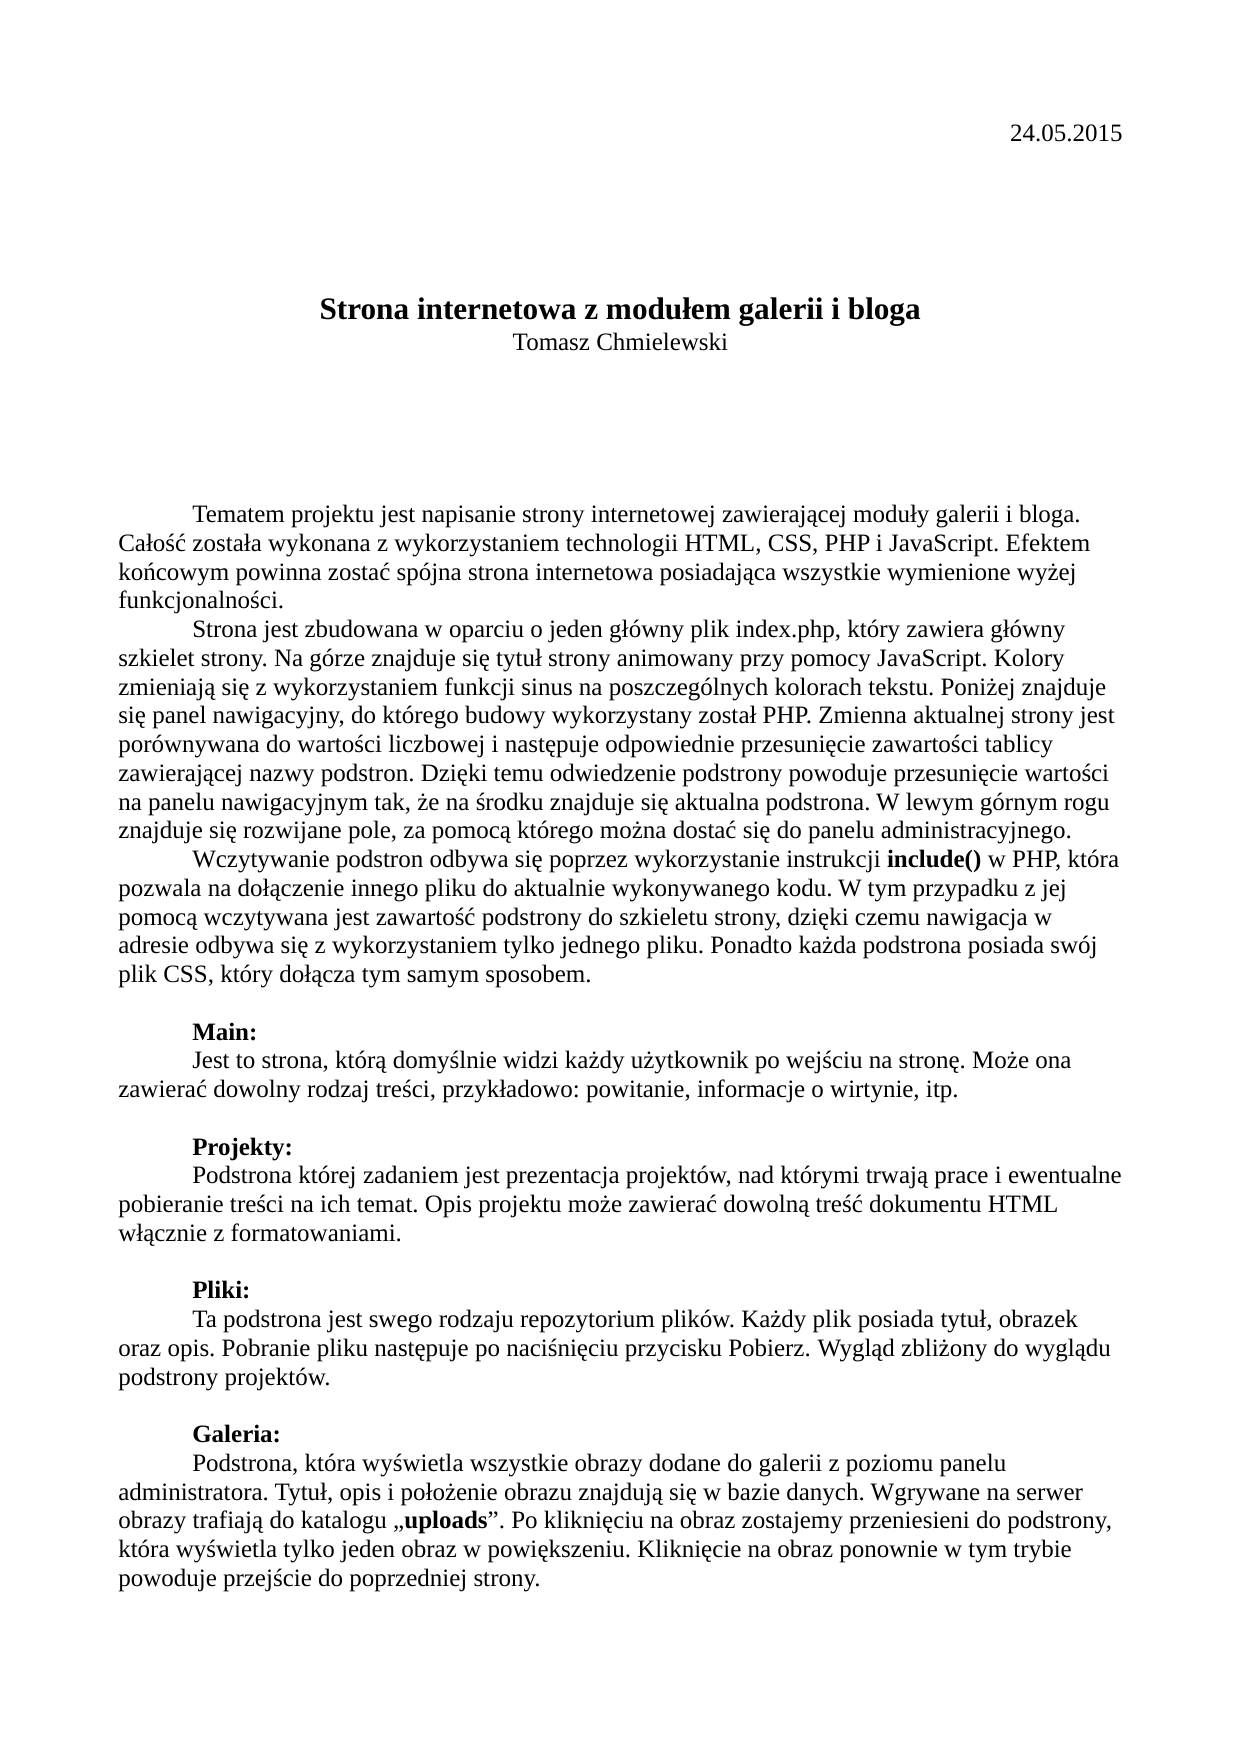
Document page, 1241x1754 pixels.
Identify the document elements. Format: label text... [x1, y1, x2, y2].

text Galeria: [118, 1419, 1122, 1448]
text Tomasz Chmielewski [118, 327, 1122, 355]
text Wczytywanie podstron odbywa się poprzez wykorzystanie instrukcji include() w PHP, która pozwala na dołączenie innego pliku do aktualnie wykonywanego kodu. W tym przypadku z jej pomocą wczytywana jest zawartość podstrony do szkieletu strony, dzięki czemu nawigacja w adresie odbywa się z wykorzystaniem tylko jednego pliku. Ponadto każda podstrona posiada swój plik CSS, który dołącza tym samym sposobem. [118, 844, 1122, 988]
text Podstrona której zadaniem jest prezentacja projektów, nad którymi trwają prace i ewentualne pobieranie treści na ich temat. Opis projektu może zawierać dowolną treść dokumentu HTML włącznie z formatowaniami. [118, 1160, 1122, 1247]
text Ta podstrona jest swego rodzaju repozytorium plików. Każdy plik posiada tytuł, obrazek oraz opis. Pobranie pliku następuje po naciśnięciu przycisku Pobierz. Wygląd zbliżony do wyglądu podstrony projektów. [118, 1304, 1122, 1390]
text Strona jest zbudowana w oparciu o jeden główny plik index.php, który zawiera główny szkielet strony. Na górze znajduje się tytuł strony animowany przy pomocy JavaScript. Kolory zmieniają się z wykorzystaniem funkcji sinus na poszczególnych kolorach tekstu. Poniżej znajduje się panel nawigacyjny, do którego budowy wykorzystany został PHP. Zmienna aktualnej strony jest porównywana do wartości liczbowej i następuje odpowiednie przesunięcie zawartości tablicy zawierającej nazwy podstron. Dzięki temu odwiedzenie podstrony powoduje przesunięcie wartości na panelu nawigacyjnym tak, że na środku znajduje się aktualna podstrona. W lewym górnym rogu znajduje się rozwijane pole, za pomocą którego można dostać się do panelu administracyjnego. [118, 614, 1122, 844]
text Main: [118, 1017, 1122, 1045]
text Pliki: [118, 1275, 1122, 1304]
text 24.05.2015 [118, 118, 1122, 147]
text Tematem projektu jest napisanie strony internetowej zawierającej moduły galerii i bloga. Całość została wykonana z wykorzystaniem technologii HTML, CSS, PHP i JavaScript. Efektem końcowym powinna zostać spójna strona internetowa posiadająca wszystkie wymienione wyżej funkcjonalności. [118, 499, 1122, 614]
text Projekty: [118, 1132, 1122, 1160]
text Strona internetowa z modułem galerii i bloga [118, 291, 1122, 327]
text Jest to strona, którą domyślnie widzi każdy użytkownik po wejściu na stronę. Może ona zawierać dowolny rodzaj treści, przykładowo: powitanie, informacje o wirtynie, itp. [118, 1045, 1122, 1103]
text Podstrona, która wyświetla wszystkie obrazy dodane do galerii z poziomu panelu administratora. Tytuł, opis i położenie obrazu znajdują się w bazie danych. Wgrywane na serwer obrazy trafiają do katalogu „uploads”. Po kliknięciu na obraz zostajemy przeniesieni do podstrony, która wyświetla tylko jeden obraz w powiększeniu. Kliknięcie na obraz ponownie w tym trybie powoduje przejście do poprzedniej strony. [118, 1448, 1122, 1592]
